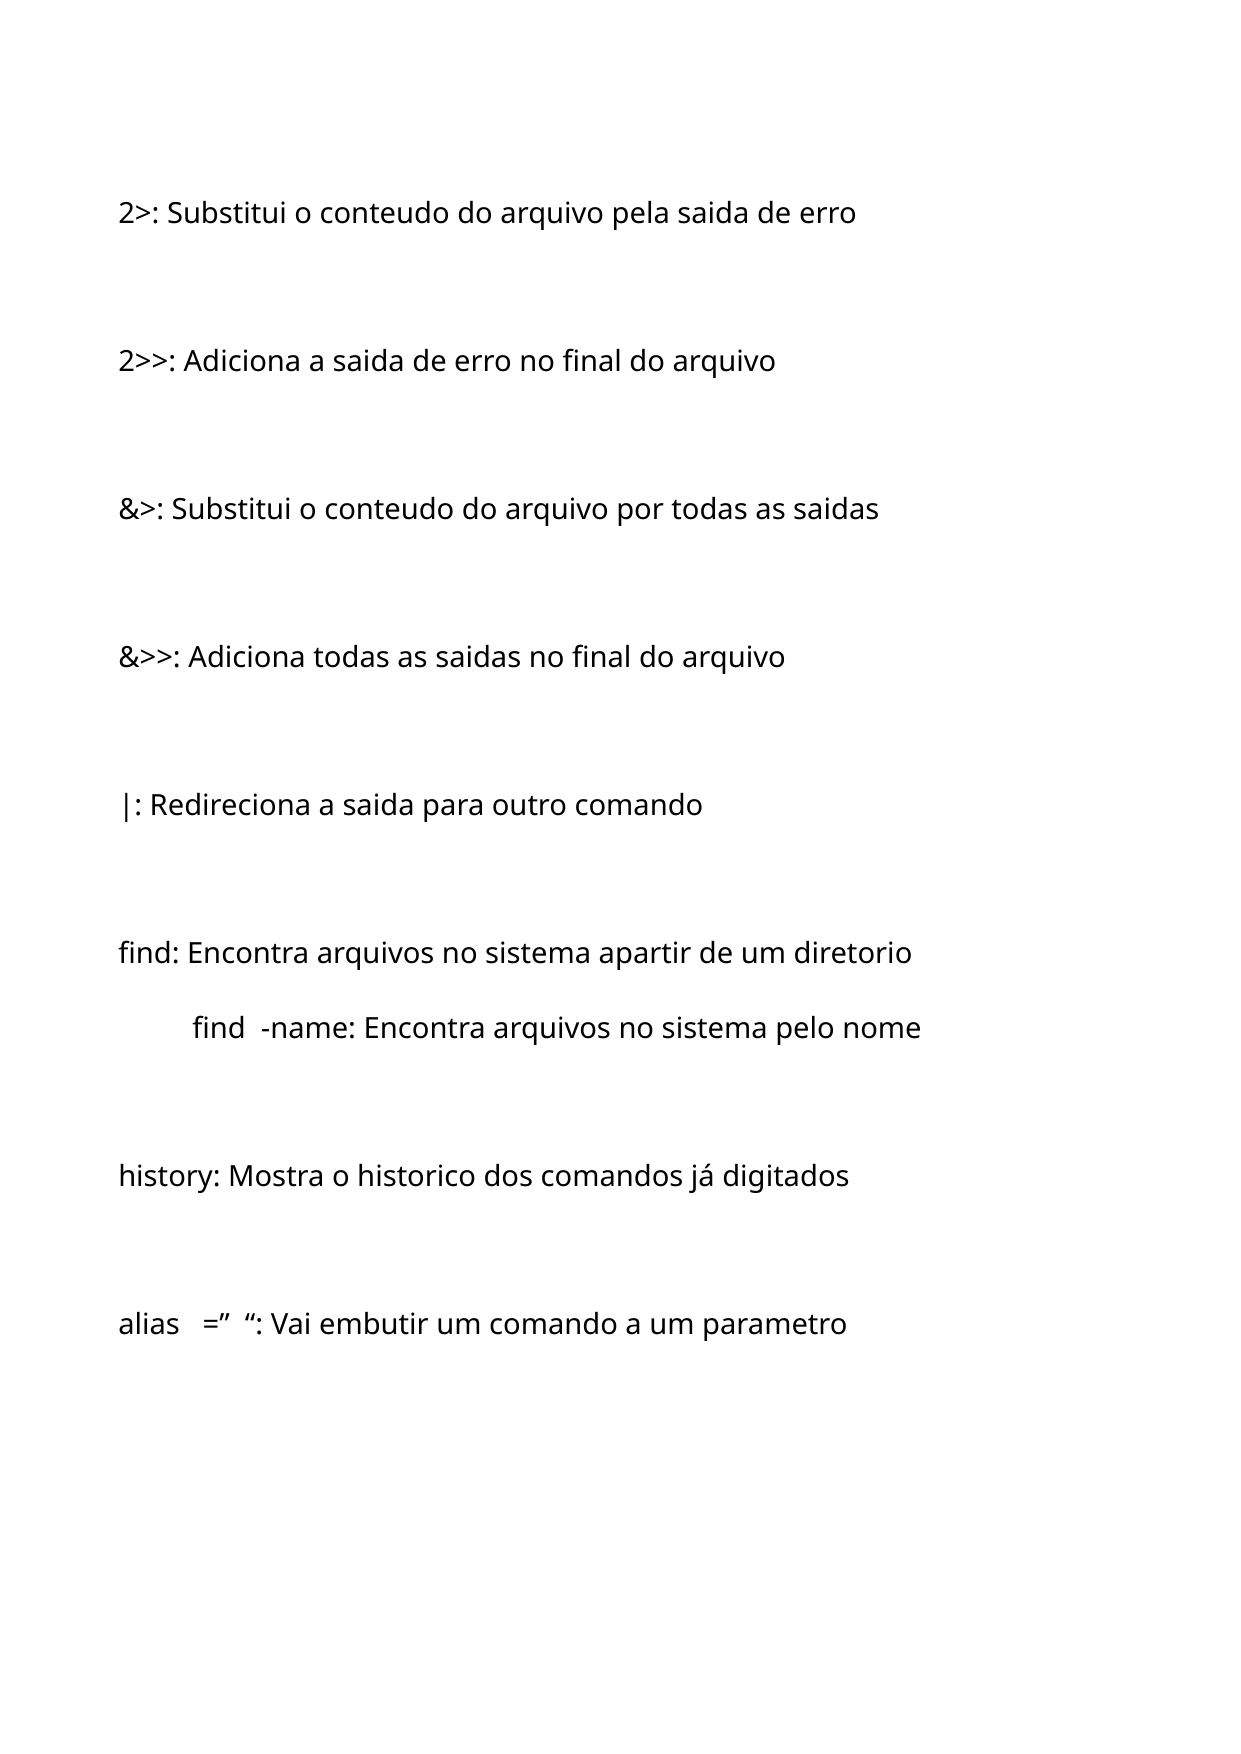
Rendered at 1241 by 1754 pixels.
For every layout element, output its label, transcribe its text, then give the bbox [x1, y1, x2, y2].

text history: Mostra o historico dos comandos já digitados [118, 1155, 1122, 1195]
text &>: Substitui o conteudo do arquivo por todas as saidas [118, 488, 1122, 528]
text |: Redireciona a saida para outro comando [118, 785, 1122, 824]
text 2>>: Adiciona a saida de erro no final do arquivo [118, 340, 1122, 380]
text find -name: Encontra arquivos no sistema pelo nome [118, 1007, 1122, 1047]
text 2>: Substitui o conteudo do arquivo pela saida de erro [118, 192, 1122, 232]
text alias =” “: Vai embutir um comando a um parametro [118, 1303, 1122, 1343]
text &>>: Adiciona todas as saidas no final do arquivo [118, 637, 1122, 676]
text find: Encontra arquivos no sistema apartir de um diretorio [118, 933, 1122, 972]
